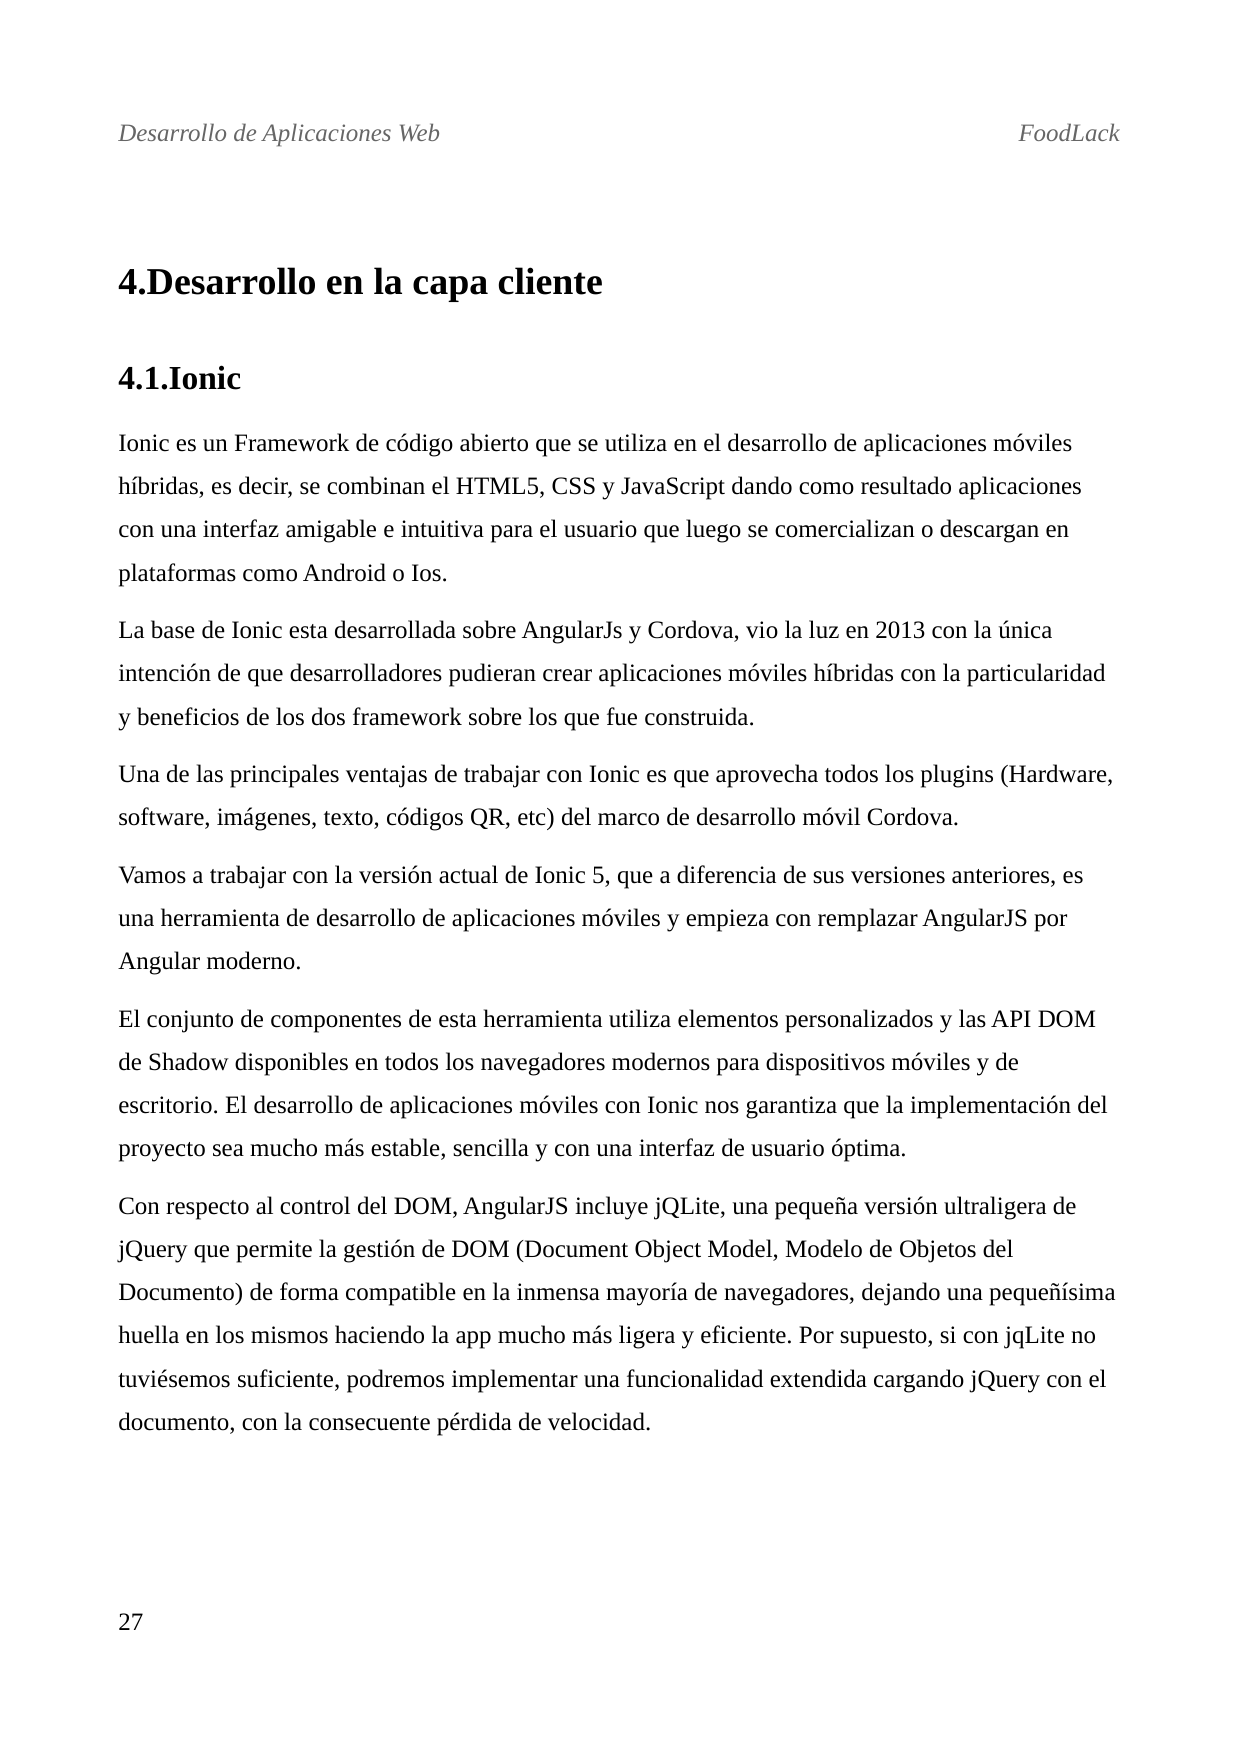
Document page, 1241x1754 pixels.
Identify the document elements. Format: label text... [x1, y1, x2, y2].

text La base de Ionic esta desarrollada sobre AngularJs y Cordova, vio la luz en 2013 con la única intención de que desarrolladores pudieran crear aplicaciones móviles híbridas con la particularidad y beneficios de los dos framework sobre los que fue construida. [118, 615, 1122, 730]
text El conjunto de componentes de esta herramienta utiliza elementos personalizados y las API DOM de Shadow disponibles en todos los navegadores modernos para dispositivos móviles y de escritorio. El desarrollo de aplicaciones móviles con Ionic nos garantiza que la implementación del proyecto sea mucho más estable, sencilla y con una interfaz de usuario óptima. [118, 1004, 1122, 1162]
text Una de las principales ventajas de trabajar con Ionic es que aprovecha todos los plugins (Hardware, software, imágenes, texto, códigos QR, etc) del marco de desarrollo móvil Cordova. [118, 759, 1122, 831]
subtitle 4.1.Ionic [118, 358, 1122, 396]
text Ionic es un Framework de código abierto que se utiliza en el desarrollo de aplicaciones móviles híbridas, es decir, se combinan el HTML5, CSS y JavaScript dando como resultado aplicaciones con una interfaz amigable e intuitiva para el usuario que luego se comercializan o descargan en plataformas como Android o Ios. [118, 428, 1122, 586]
text Con respecto al control del DOM, AngularJS incluye jQLite, una pequeña versión ultraligera de jQuery que permite la gestión de DOM (Document Object Model, Modelo de Objetos del Documento) de forma compatible en la inmensa mayoría de navegadores, dejando una pequeñísima huella en los mismos haciendo la app mucho más ligera y eficiente. Por supuesto, si con jqLite no tuviésemos suficiente, podremos implementar una funcionalidad extendida cargando jQuery con el documento, con la consecuente pérdida de velocidad. [118, 1191, 1122, 1436]
subtitle 4.Desarrollo en la capa cliente [118, 259, 1122, 303]
text Vamos a trabajar con la versión actual de Ionic 5, que a diferencia de sus versiones anteriores, es una herramienta de desarrollo de aplicaciones móviles y empieza con remplazar AngularJS por Angular moderno. [118, 860, 1122, 975]
